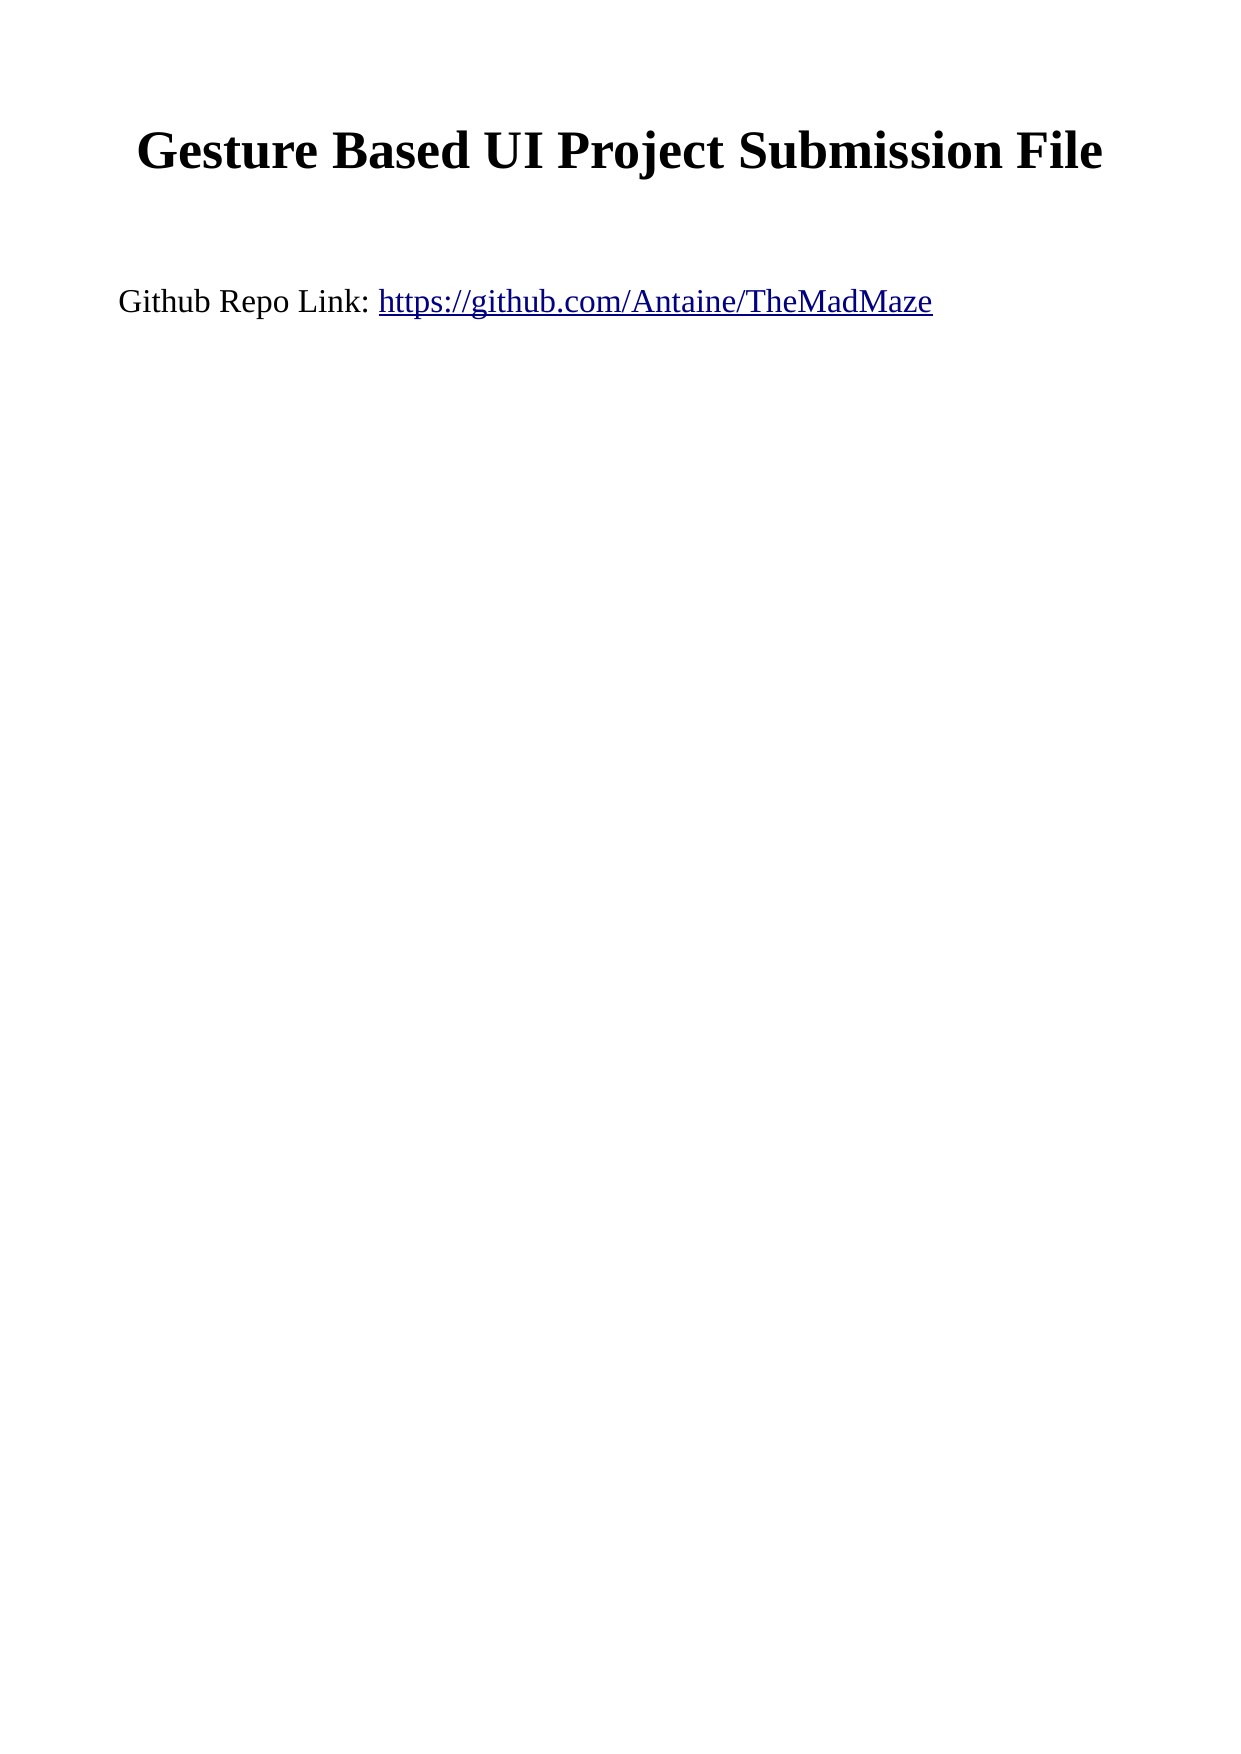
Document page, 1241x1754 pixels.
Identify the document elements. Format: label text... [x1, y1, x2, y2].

text Github Repo Link: https://github.com/Antaine/TheMadMaze [118, 281, 1122, 319]
text Gesture Based UI Project Submission File [118, 118, 1122, 180]
